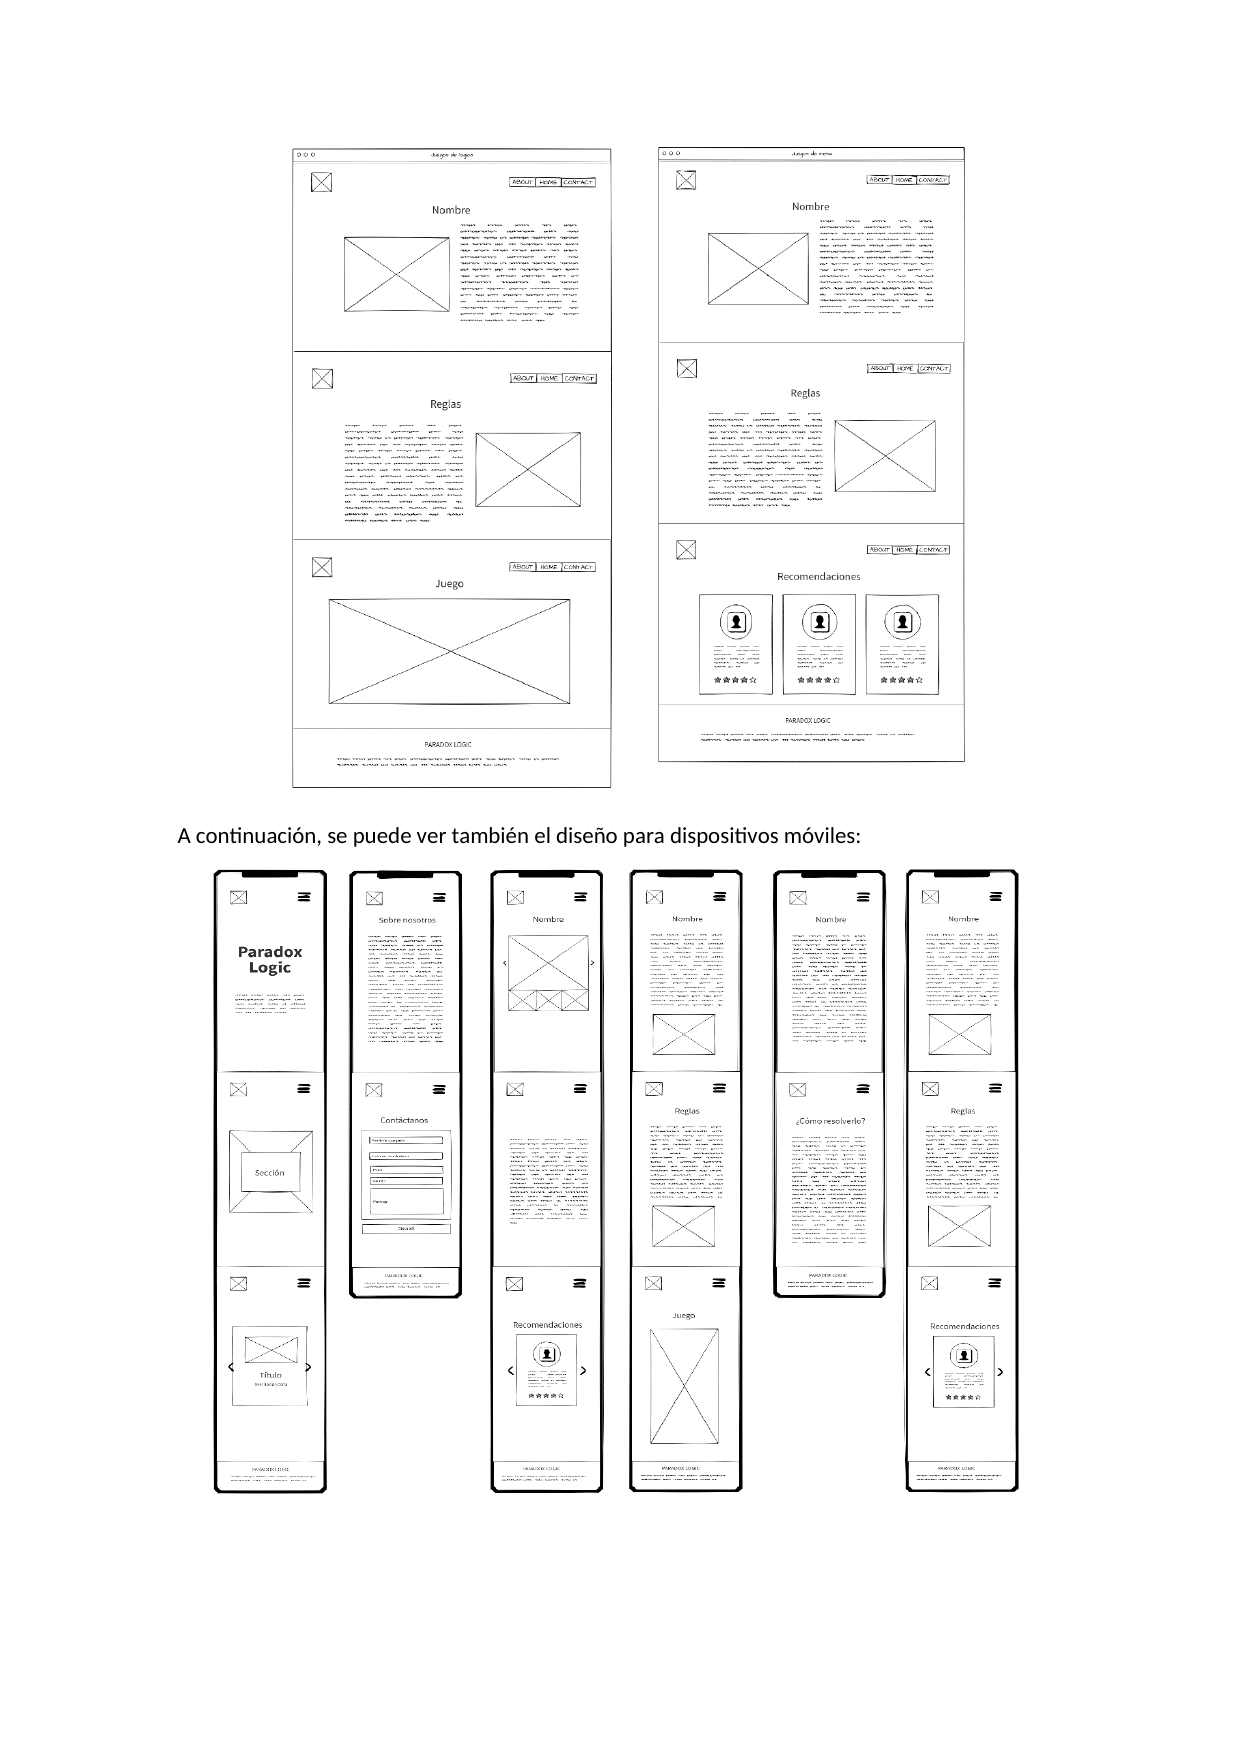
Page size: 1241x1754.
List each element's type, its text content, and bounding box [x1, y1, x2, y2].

text A continuación, se puede ver también el diseño para dispositivos móviles: [177, 821, 1063, 849]
